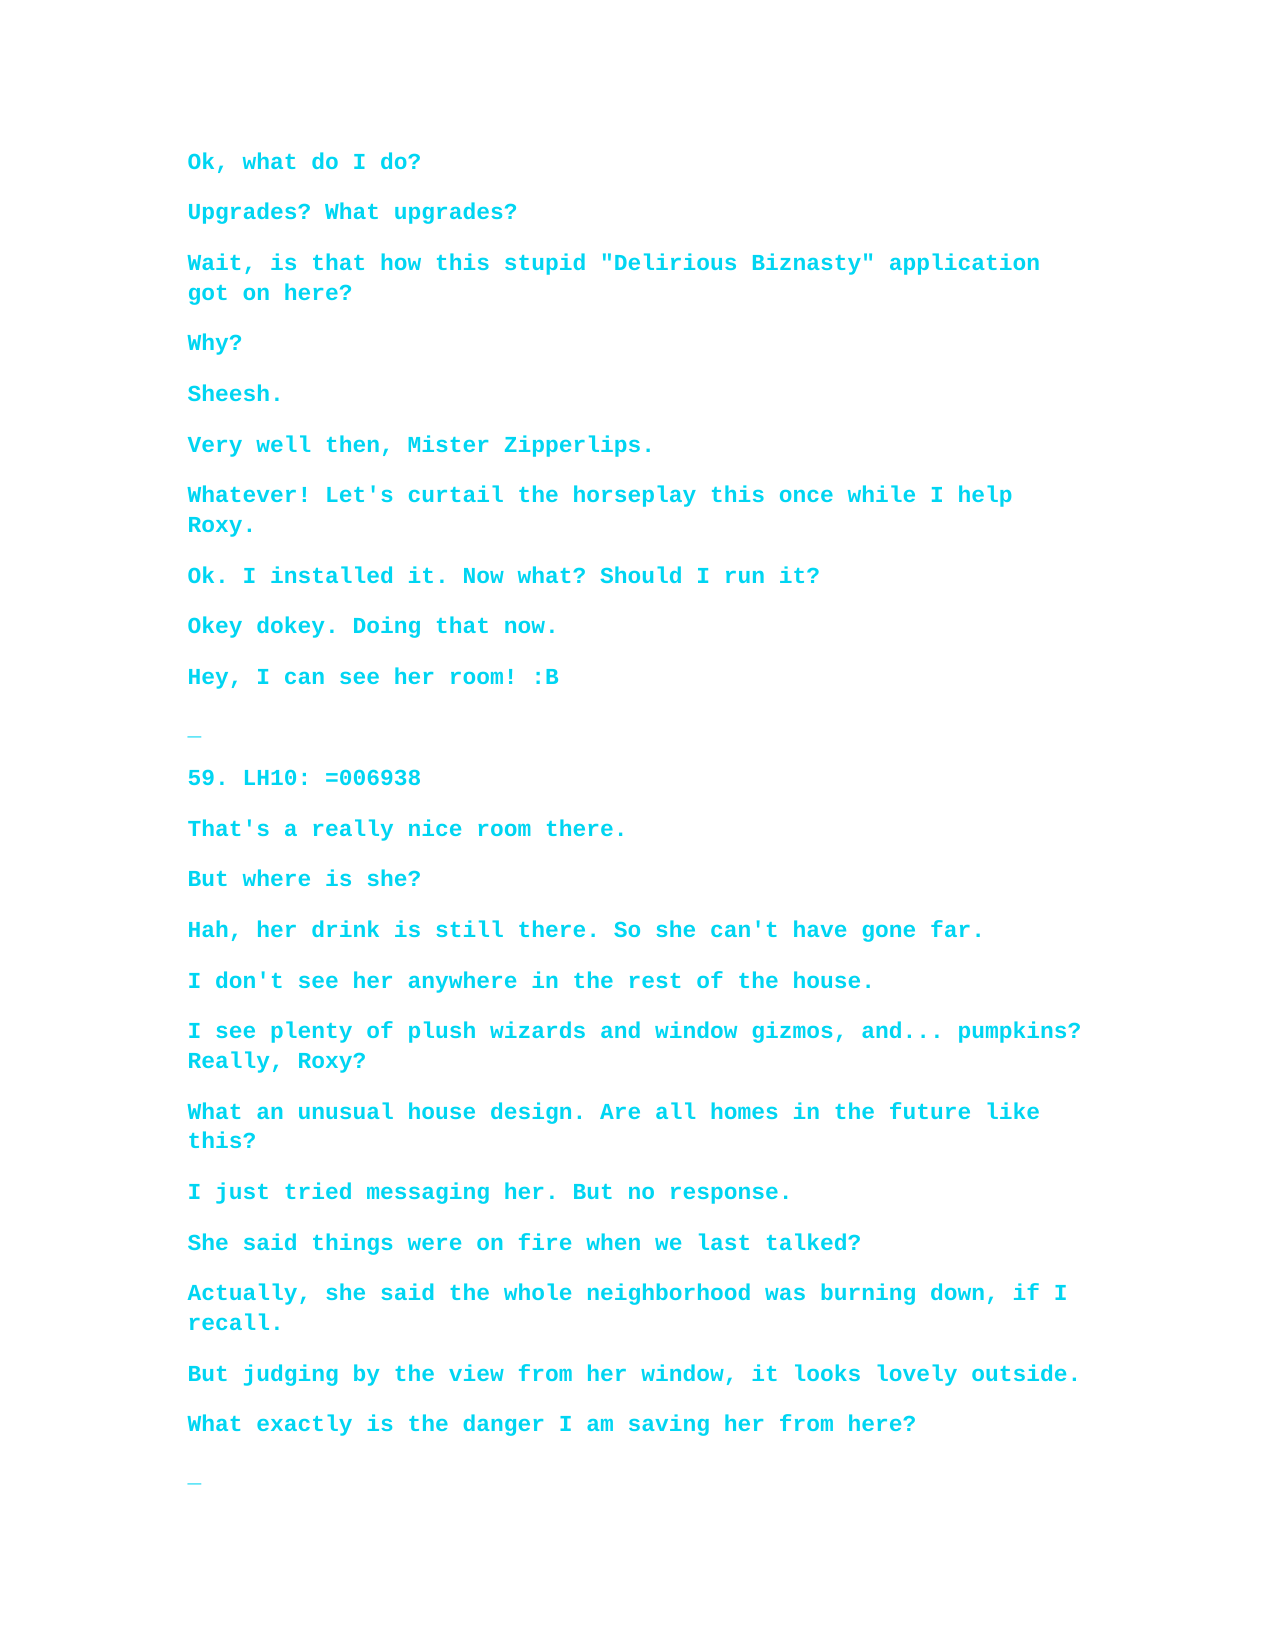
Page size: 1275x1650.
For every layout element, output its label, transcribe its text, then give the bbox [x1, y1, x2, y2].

text Ok. I installed it. Now what? Should I run it? [187, 564, 1087, 590]
text What an unusual house design. Are all homes in the future like this? [187, 1100, 1087, 1156]
text Upgrades? What upgrades? [187, 201, 1087, 227]
text Sheesh. [187, 382, 1087, 408]
text Why? [187, 332, 1087, 358]
text But where is she? [187, 868, 1087, 894]
text Hey, I can see her room! :B [187, 665, 1087, 691]
text But judging by the view from her window, it looks lovely outside. [187, 1362, 1087, 1388]
text _ [187, 716, 1087, 742]
text What exactly is the danger I am saving her from here? [187, 1413, 1087, 1439]
text I just tried messaging her. But no response. [187, 1180, 1087, 1206]
text She said things were on fire when we last talked? [187, 1231, 1087, 1257]
text Very well then, Mister Zipperlips. [187, 433, 1087, 459]
text Ok, what do I do? [187, 150, 1087, 176]
text I don't see her anywhere in the rest of the house. [187, 969, 1087, 995]
text _ [187, 1463, 1087, 1489]
text Okey dokey. Doing that now. [187, 614, 1087, 641]
text Whatever! Let's curtail the horseplay this once while I help Roxy. [187, 483, 1087, 539]
text 59. LH10: =006938 [187, 766, 1087, 792]
text Actually, she said the whole neighborhood was burning down, if I recall. [187, 1282, 1087, 1337]
text I see plenty of plush wizards and window gizmos, and... pumpkins? Really, Roxy? [187, 1019, 1087, 1075]
text Wait, is that how this stupid "Delirious Biznasty" application got on here? [187, 251, 1087, 307]
text Hah, her drink is still there. So she can't have gone far. [187, 918, 1087, 944]
text That's a really nice room there. [187, 817, 1087, 843]
